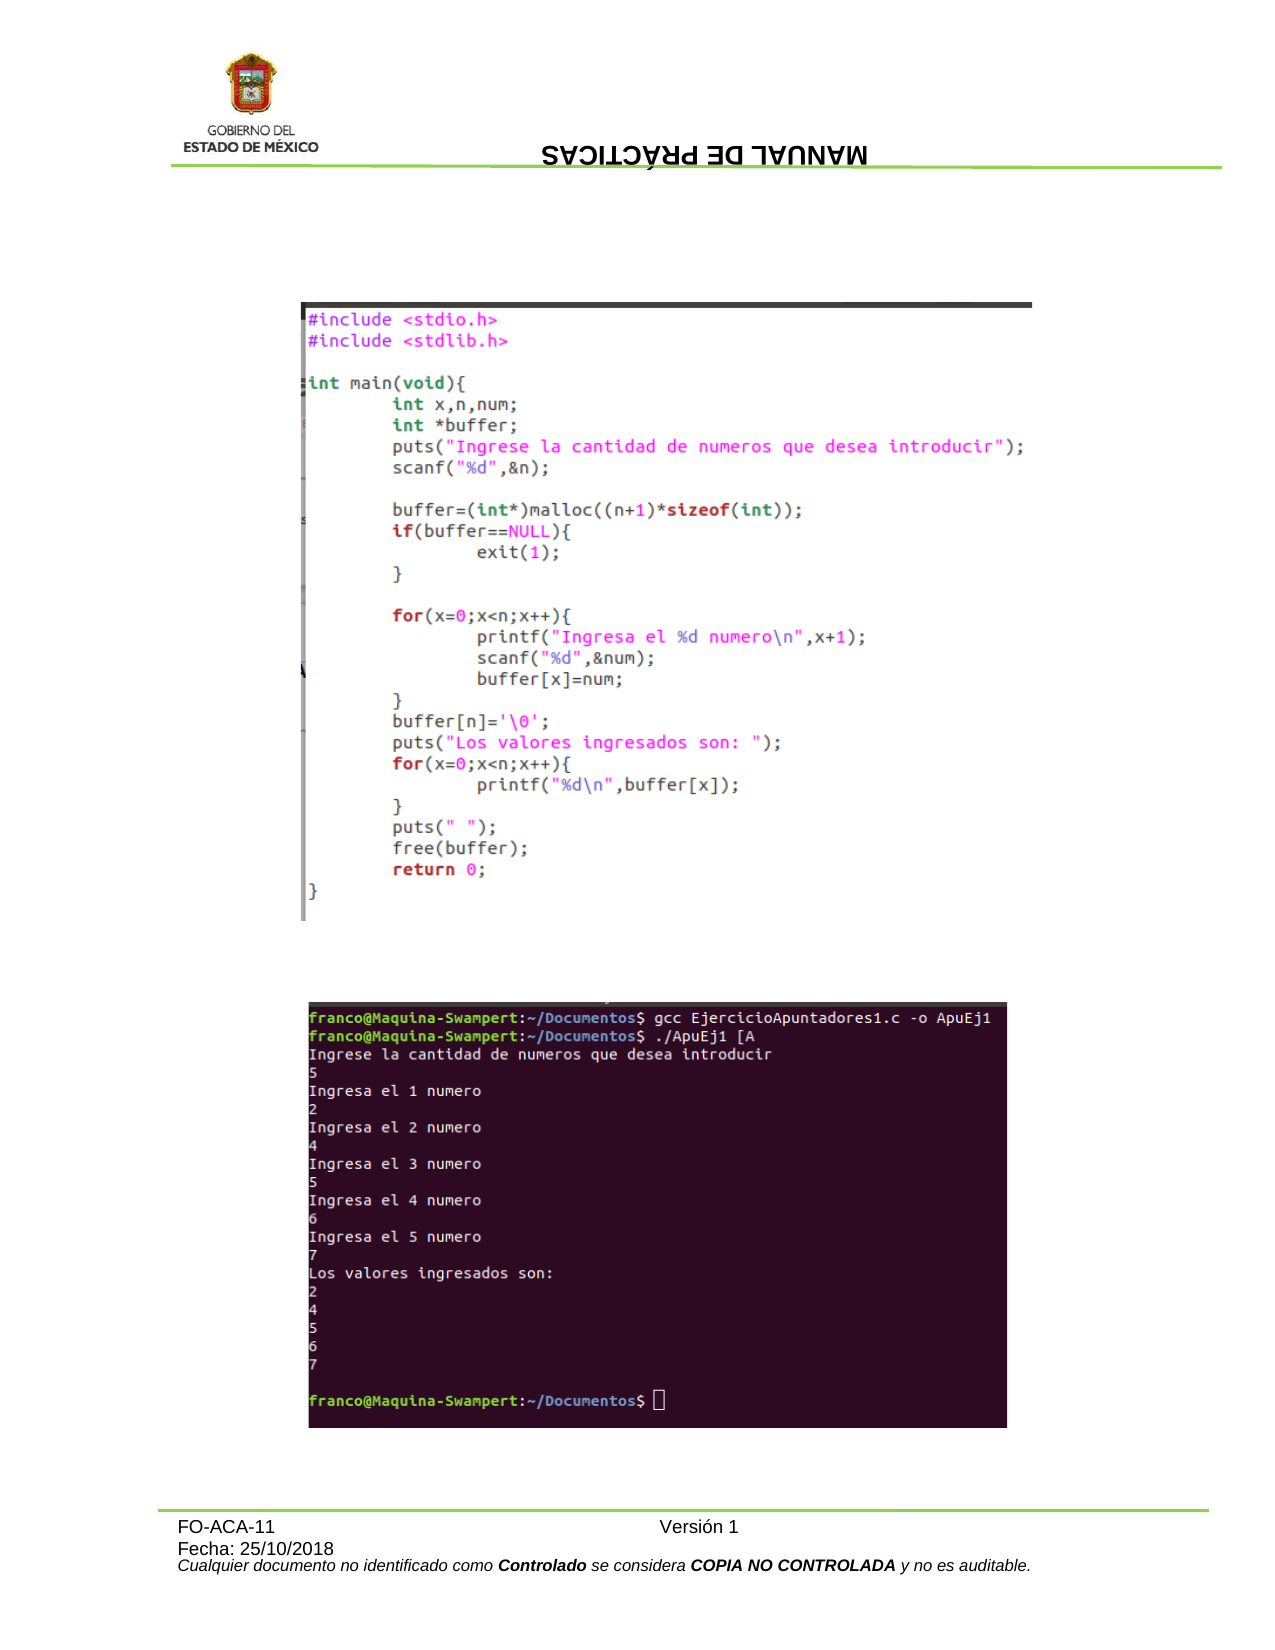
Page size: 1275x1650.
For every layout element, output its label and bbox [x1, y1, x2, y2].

picture [175, 42, 320, 161]
picture [308, 1002, 1008, 1428]
picture [1097, 41, 1216, 157]
picture [935, 302, 1033, 921]
